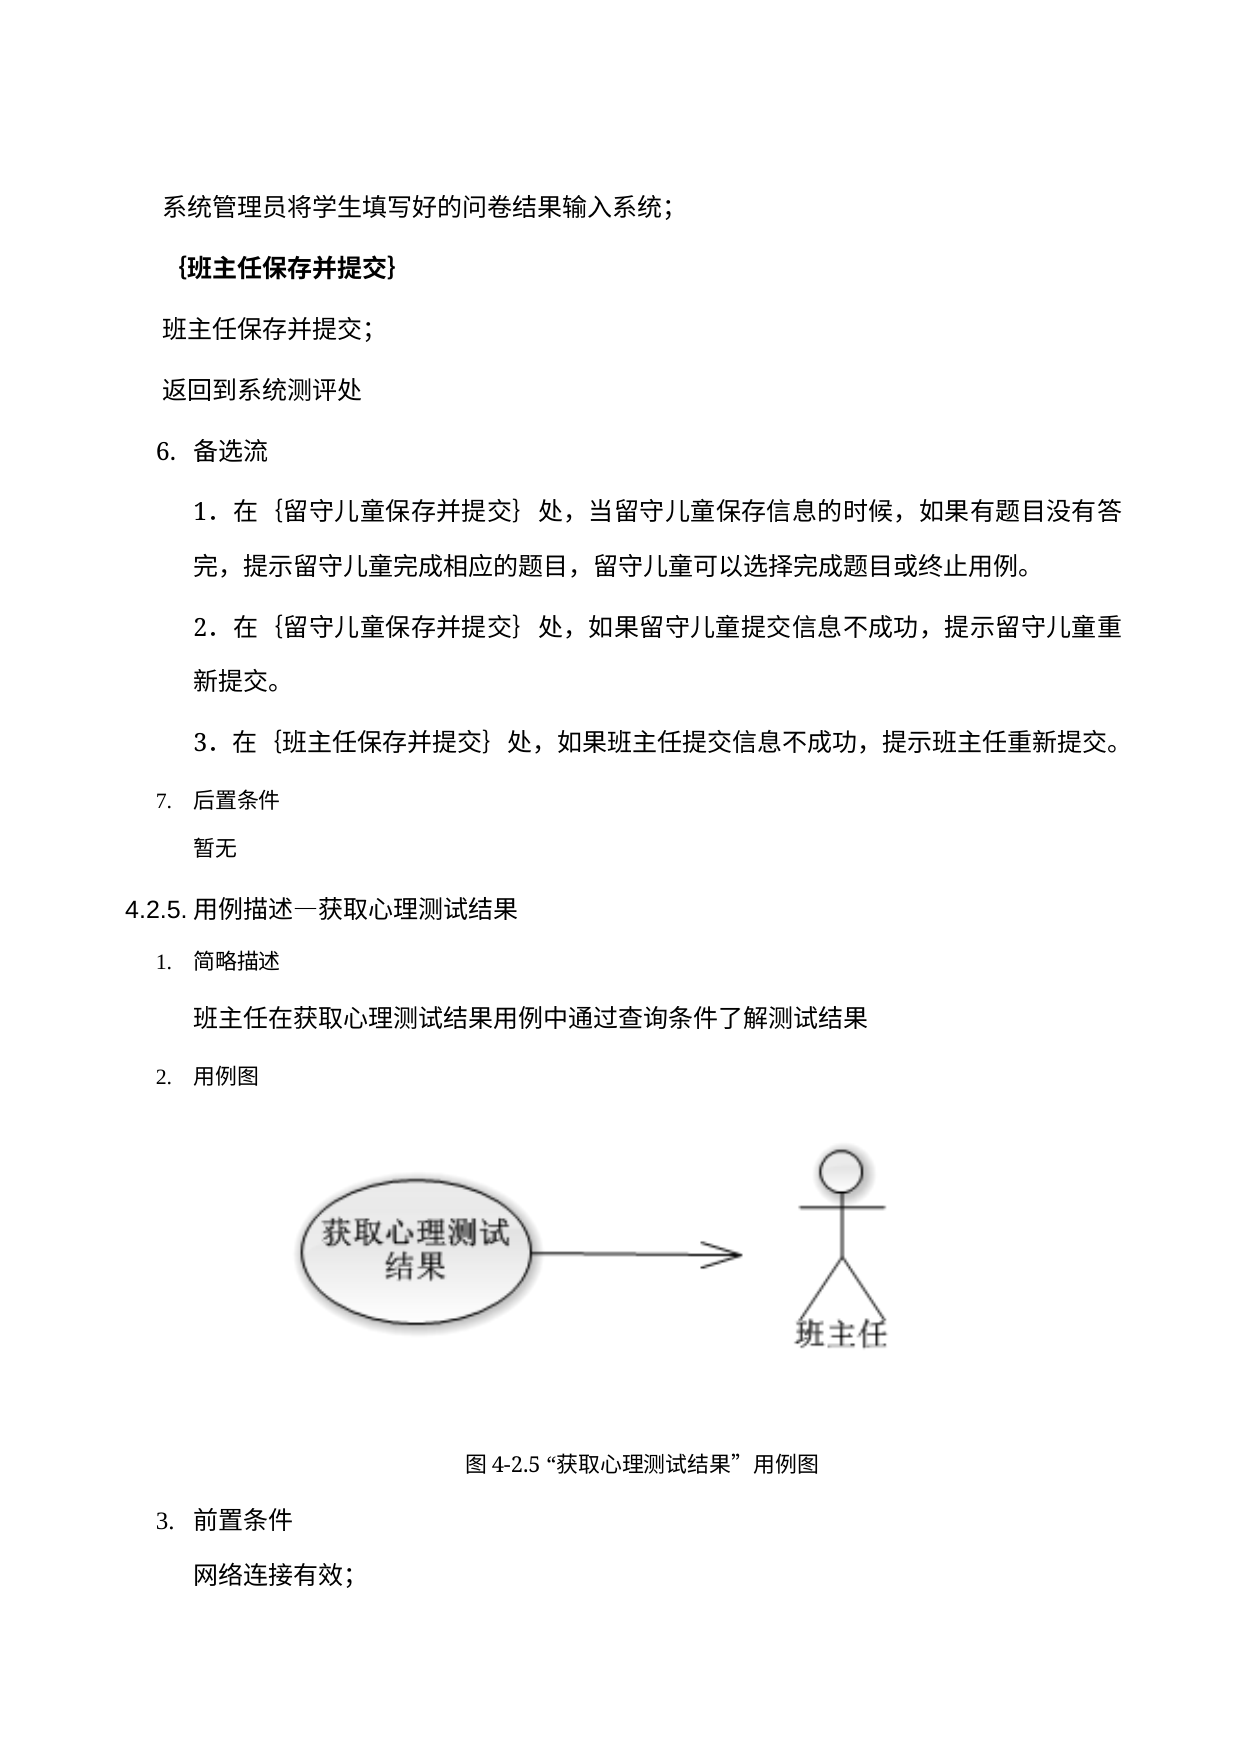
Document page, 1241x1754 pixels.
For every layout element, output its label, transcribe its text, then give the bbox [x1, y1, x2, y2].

list 班主任在获取心理测试结果用例中通过查询条件了解测试结果 [156, 998, 1122, 1034]
list 1．在｛留守儿童保存并提交｝处，当留守儿童保存信息的时候，如果有题目没有答完，提示留守儿童完成相应的题目，留守儿童可以选择完成题目或终止用例。 [156, 492, 1122, 582]
list 备选流 [156, 431, 1122, 467]
text ｛班主任保存并提交｝ [118, 248, 1122, 285]
text 返回到系统测评处 [118, 370, 1122, 406]
list 后置条件 [156, 783, 1122, 815]
list 暂无 [156, 831, 1122, 862]
list 前置条件 [156, 1501, 1122, 1537]
list 网络连接有效； [156, 1555, 1122, 1591]
list 简略描述 [156, 944, 1122, 976]
subtitle 用例描述—获取心理测试结果 [118, 890, 1122, 926]
list 3．在｛班主任保存并提交｝处，如果班主任提交信息不成功，提示班主任重新提交。 [156, 722, 1122, 758]
list 用例图 [156, 1059, 1122, 1091]
text 系统管理员将学生填写好的问卷结果输入系统； [118, 188, 1122, 224]
text 图4-2.5 “获取心理测试结果”用例图 [118, 1447, 1122, 1478]
picture [270, 1119, 976, 1390]
text 班主任保存并提交； [118, 309, 1122, 346]
list 2．在｛留守儿童保存并提交｝处，如果留守儿童提交信息不成功，提示留守儿童重新提交。 [156, 607, 1122, 698]
